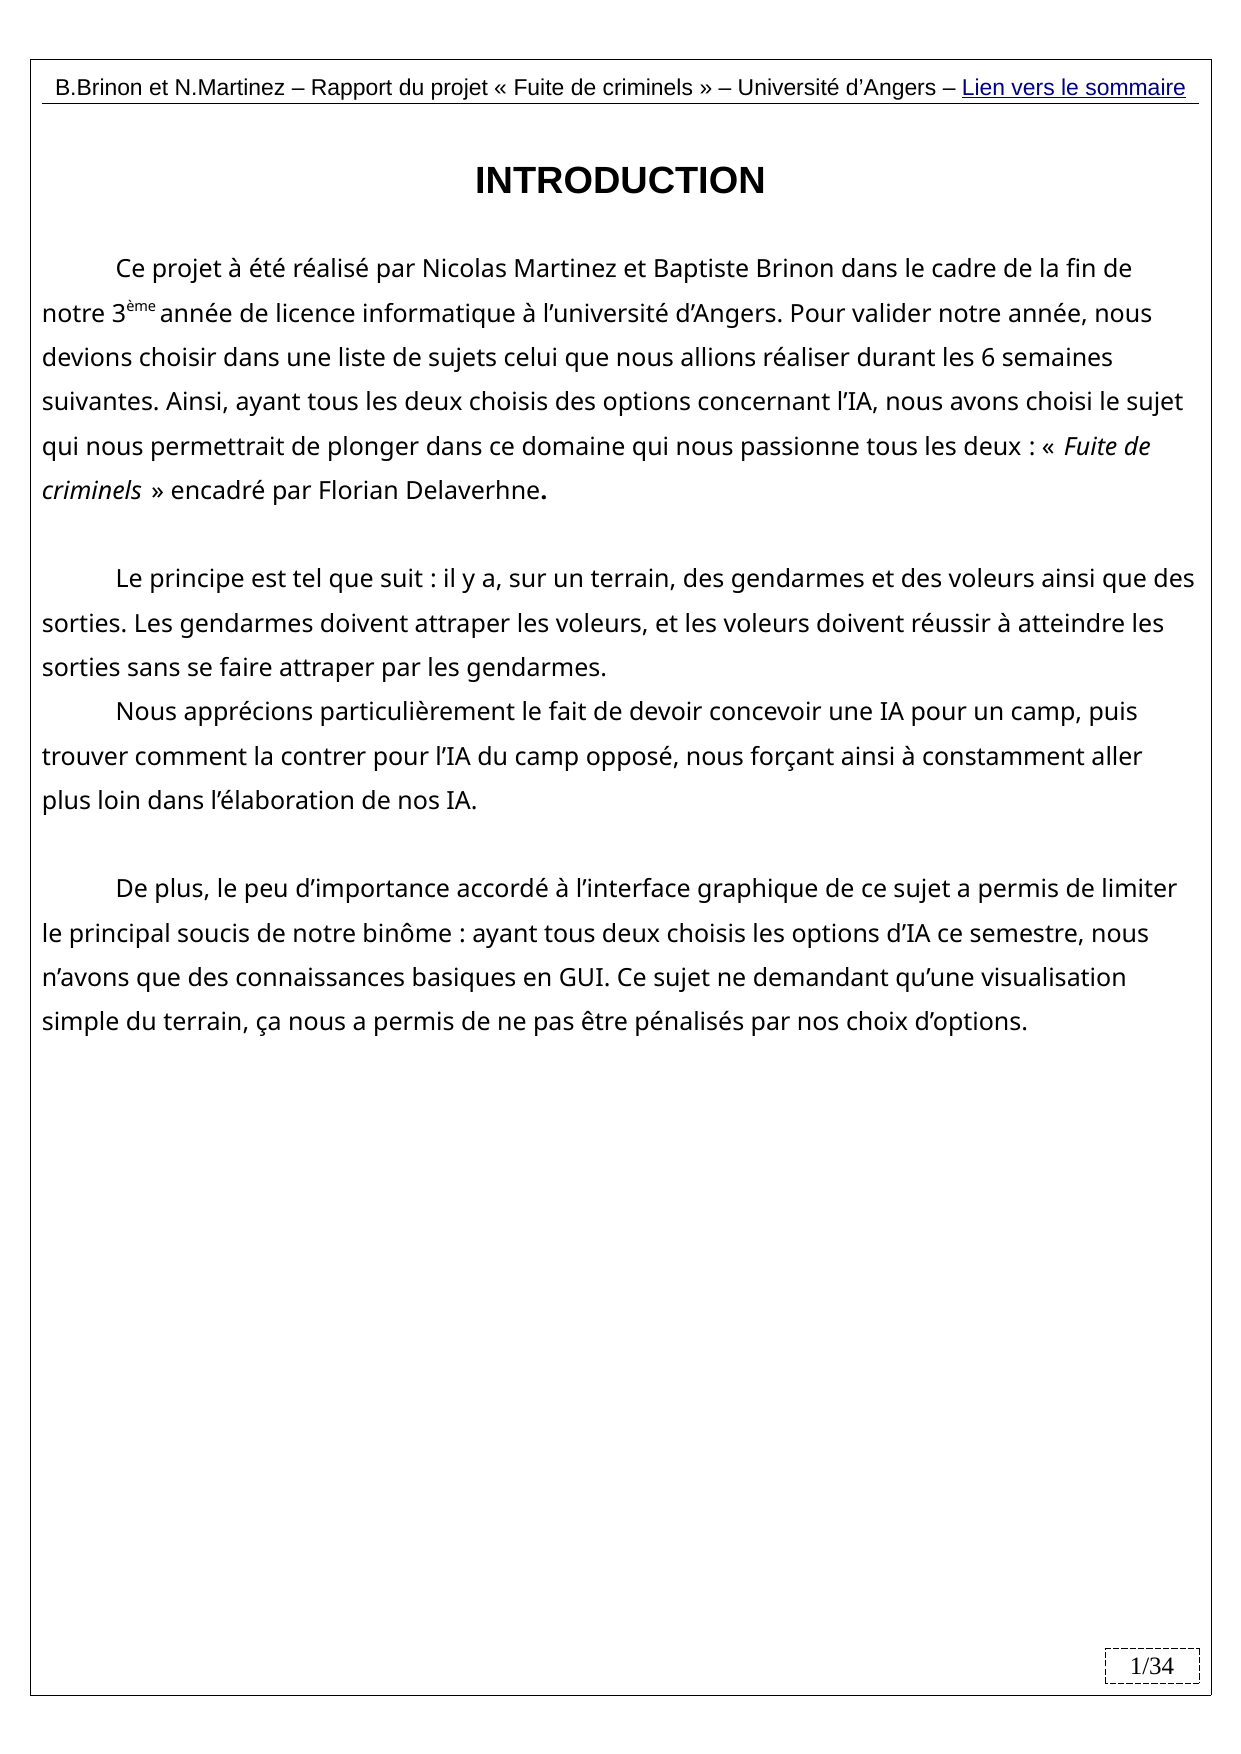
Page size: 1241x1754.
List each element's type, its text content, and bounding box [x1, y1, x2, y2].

text Ce projet à été réalisé par Nicolas Martinez et Baptiste Brinon dans le cadre de la fin de notre 3ème année de licence informatique à l’université d’Angers. Pour valider notre année, nous devions choisir dans une liste de sujets celui que nous allions réaliser durant les 6 semaines suivantes. Ainsi, ayant tous les deux choisis des options concernant l’IA, nous avons choisi le sujet qui nous permettrait de plonger dans ce domaine qui nous passionne tous les deux : « Fuite de criminels » encadré par Florian Delaverhne. [42, 251, 1199, 507]
text De plus, le peu d’importance accordé à l’interface graphique de ce sujet a permis de limiter le principal soucis de notre binôme : ayant tous deux choisis les options d’IA ce semestre, nous n’avons que des connaissances basiques en GUI. Ce sujet ne demandant qu’une visualisation simple du terrain, ça nous a permis de ne pas être pénalisés par nos choix d’options. [42, 871, 1199, 1038]
text Le principe est tel que suit : il y a, sur un terrain, des gendarmes et des voleurs ainsi que des sorties. Les gendarmes doivent attraper les voleurs, et les voleurs doivent réussir à atteindre les sorties sans se faire attraper par les gendarmes. [42, 517, 1199, 684]
text Nous apprécions particulièrement le fait de devoir concevoir une IA pour un camp, puis trouver comment la contrer pour l’IA du camp opposé, nous forçant ainsi à constamment aller plus loin dans l’élaboration de nos IA. [42, 694, 1199, 816]
subtitle INTRODUCTION [42, 158, 1199, 201]
